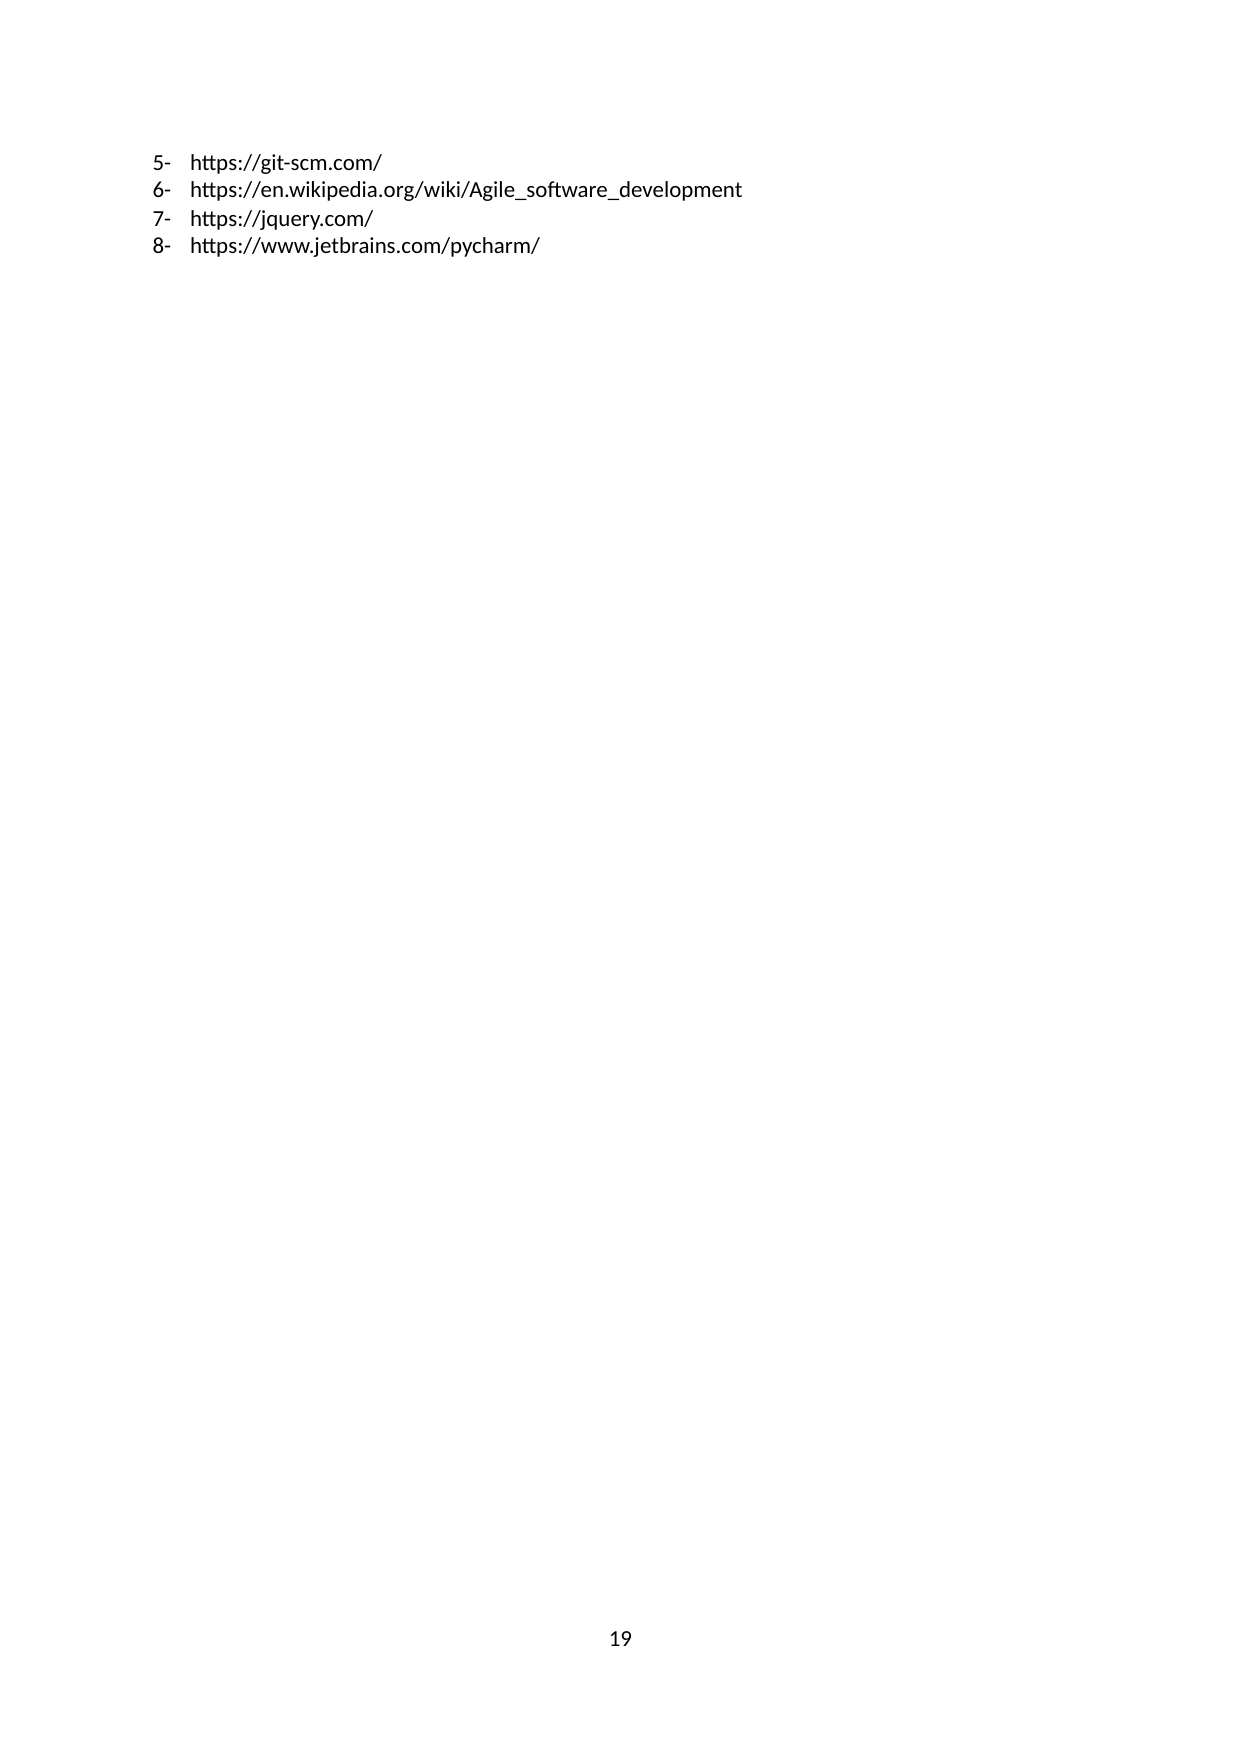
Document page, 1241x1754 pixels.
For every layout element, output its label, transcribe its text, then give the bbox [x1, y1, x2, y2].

list https://www.jetbrains.com/pycharm/ [152, 232, 1093, 260]
list https://jquery.com/ [152, 204, 1093, 232]
list https://en.wikipedia.org/wiki/Agile_software_development [152, 176, 1093, 204]
list https://git-scm.com/ [152, 148, 1093, 176]
